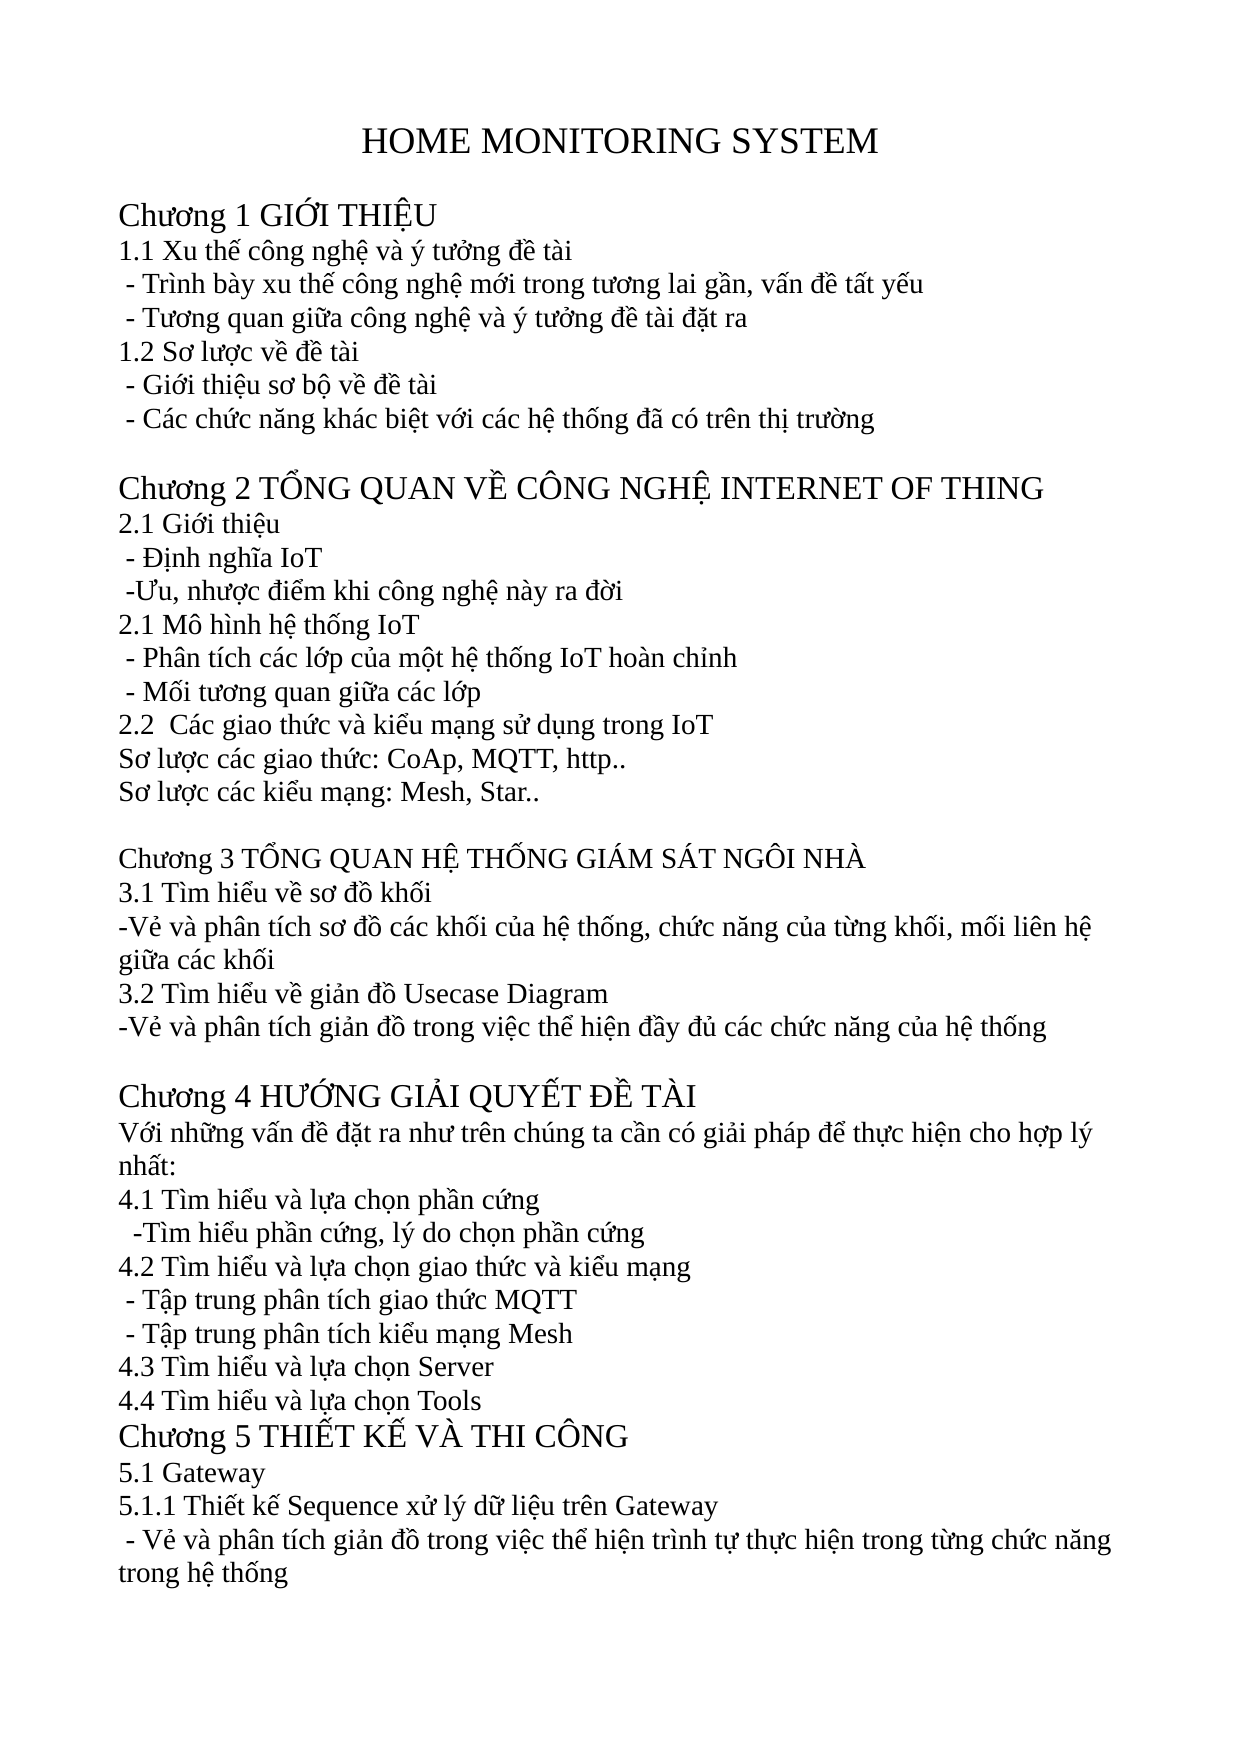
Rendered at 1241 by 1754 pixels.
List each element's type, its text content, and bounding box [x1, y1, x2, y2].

text - Phân tích các lớp của một hệ thống IoT hoàn chỉnh [118, 640, 1122, 674]
text - Giới thiệu sơ bộ về đề tài [118, 367, 1122, 401]
text -Vẻ và phân tích giản đồ trong việc thể hiện đầy đủ các chức năng của hệ thống [118, 1009, 1122, 1043]
text 2.1 Giới thiệu [118, 506, 1122, 540]
text 2.2 Các giao thức và kiểu mạng sử dụng trong IoT [118, 707, 1122, 741]
text 3.1 Tìm hiểu về sơ đồ khối [118, 875, 1122, 909]
text Chương 2 TỔNG QUAN VỀ CÔNG NGHỆ INTERNET OF THING [118, 468, 1122, 506]
text - Vẻ và phân tích giản đồ trong việc thể hiện trình tự thực hiện trong từng chức năng trong hệ thống [118, 1522, 1122, 1589]
text HOME MONITORING SYSTEM [118, 118, 1122, 161]
text 4.4 Tìm hiểu và lựa chọn Tools [118, 1383, 1122, 1417]
text 5.1 Gateway [118, 1455, 1122, 1488]
text - Định nghĩa IoT [118, 540, 1122, 573]
text Chương 4 HƯỚNG GIẢI QUYẾT ĐỀ TÀI [118, 1076, 1122, 1115]
text - Trình bày xu thế công nghệ mới trong tương lai gần, vấn đề tất yếu [118, 267, 1122, 300]
text - Các chức năng khác biệt với các hệ thống đã có trên thị trường [118, 401, 1122, 434]
text - Mối tương quan giữa các lớp [118, 674, 1122, 707]
text Với những vấn đề đặt ra như trên chúng ta cần có giải pháp để thực hiện cho hợp lý nhất: [118, 1115, 1122, 1182]
text 3.2 Tìm hiểu về giản đồ Usecase Diagram [118, 976, 1122, 1009]
text 2.1 Mô hình hệ thống IoT [118, 607, 1122, 640]
text 4.1 Tìm hiểu và lựa chọn phần cứng [118, 1182, 1122, 1215]
text Chương 1 GIỚI THIỆU [118, 195, 1122, 233]
text Chương 3 TỔNG QUAN HỆ THỐNG GIÁM SÁT NGÔI NHÀ [118, 842, 1122, 875]
text 4.2 Tìm hiểu và lựa chọn giao thức và kiểu mạng [118, 1249, 1122, 1282]
text - Tương quan giữa công nghệ và ý tưởng đề tài đặt ra [118, 300, 1122, 334]
text Sơ lược các giao thức: CoAp, MQTT, http.. [118, 741, 1122, 774]
text -Vẻ và phân tích sơ đồ các khối của hệ thống, chức năng của từng khối, mối liên hệ giữa các khối [118, 909, 1122, 976]
text 5.1.1 Thiết kế Sequence xử lý dữ liệu trên Gateway [118, 1488, 1122, 1522]
text Chương 5 THIẾT KẾ VÀ THI CÔNG [118, 1417, 1122, 1455]
text Sơ lược các kiểu mạng: Mesh, Star.. [118, 774, 1122, 808]
text - Tập trung phân tích kiểu mạng Mesh [118, 1316, 1122, 1349]
text 1.2 Sơ lược về đề tài [118, 334, 1122, 367]
text - Tập trung phân tích giao thức MQTT [118, 1282, 1122, 1316]
text 4.3 Tìm hiểu và lựa chọn Server [118, 1349, 1122, 1383]
text -Tìm hiểu phần cứng, lý do chọn phần cứng [118, 1215, 1122, 1249]
text -Ưu, nhược điểm khi công nghệ này ra đời [118, 573, 1122, 607]
text 1.1 Xu thế công nghệ và ý tưởng đề tài [118, 233, 1122, 267]
